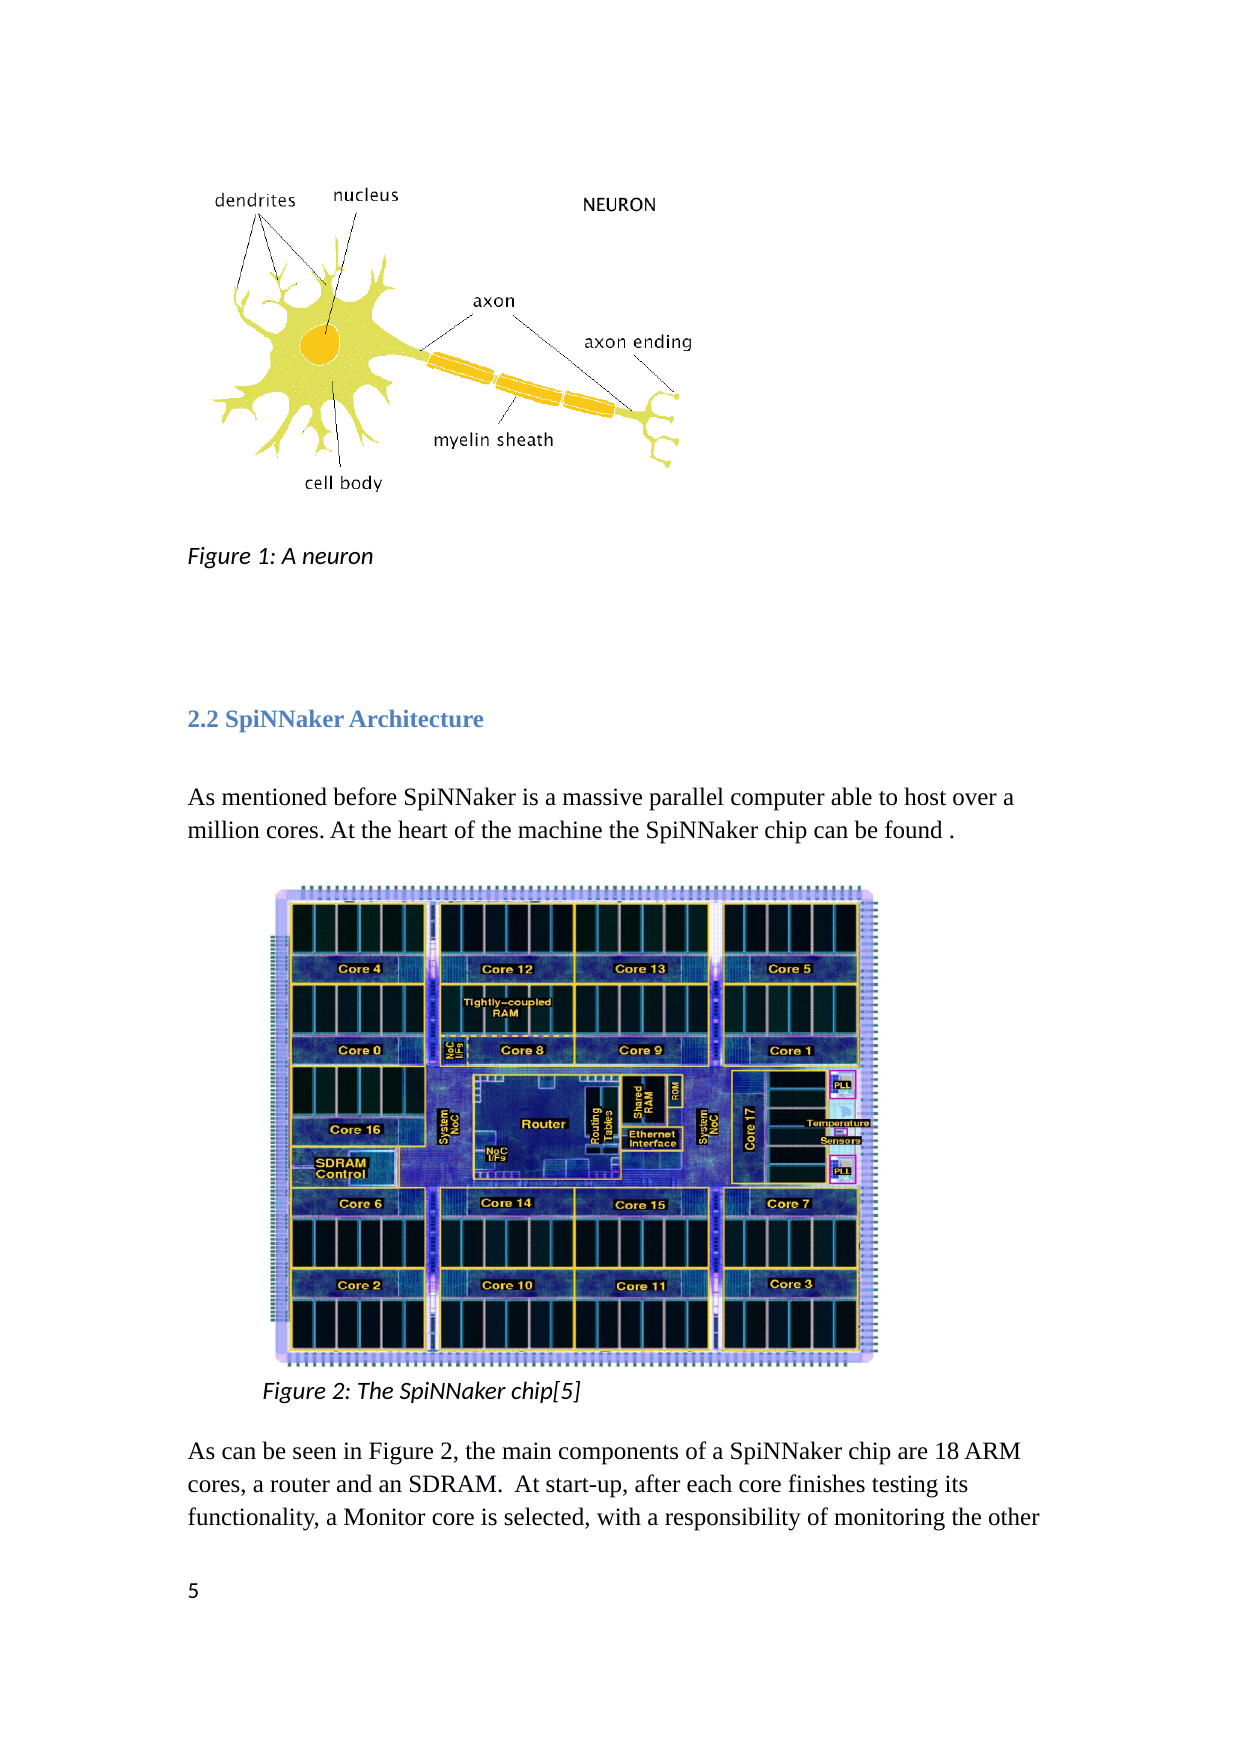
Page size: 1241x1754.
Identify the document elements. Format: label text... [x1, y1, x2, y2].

text Figure 2: The SpiNNaker chip[5] [262, 1371, 881, 1406]
subtitle 2.2 SpiNNaker Architecture [187, 704, 1053, 733]
text As mentioned before SpiNNaker is a massive parallel computer able to host over a million cores. At the heart of the machine the SpiNNaker chip can be found . [187, 782, 1053, 844]
text As can be seen in Figure 2, the main components of a SpiNNaker chip are 18 ARM cores, a router and an SDRAM. At start-up, after each core finishes testing its functionality, a Monitor core is selected, with a responsibility of monitoring the other [187, 1436, 1053, 1531]
picture [262, 881, 882, 1371]
picture [187, 162, 711, 536]
text Figure 1: A neuron [187, 536, 710, 571]
